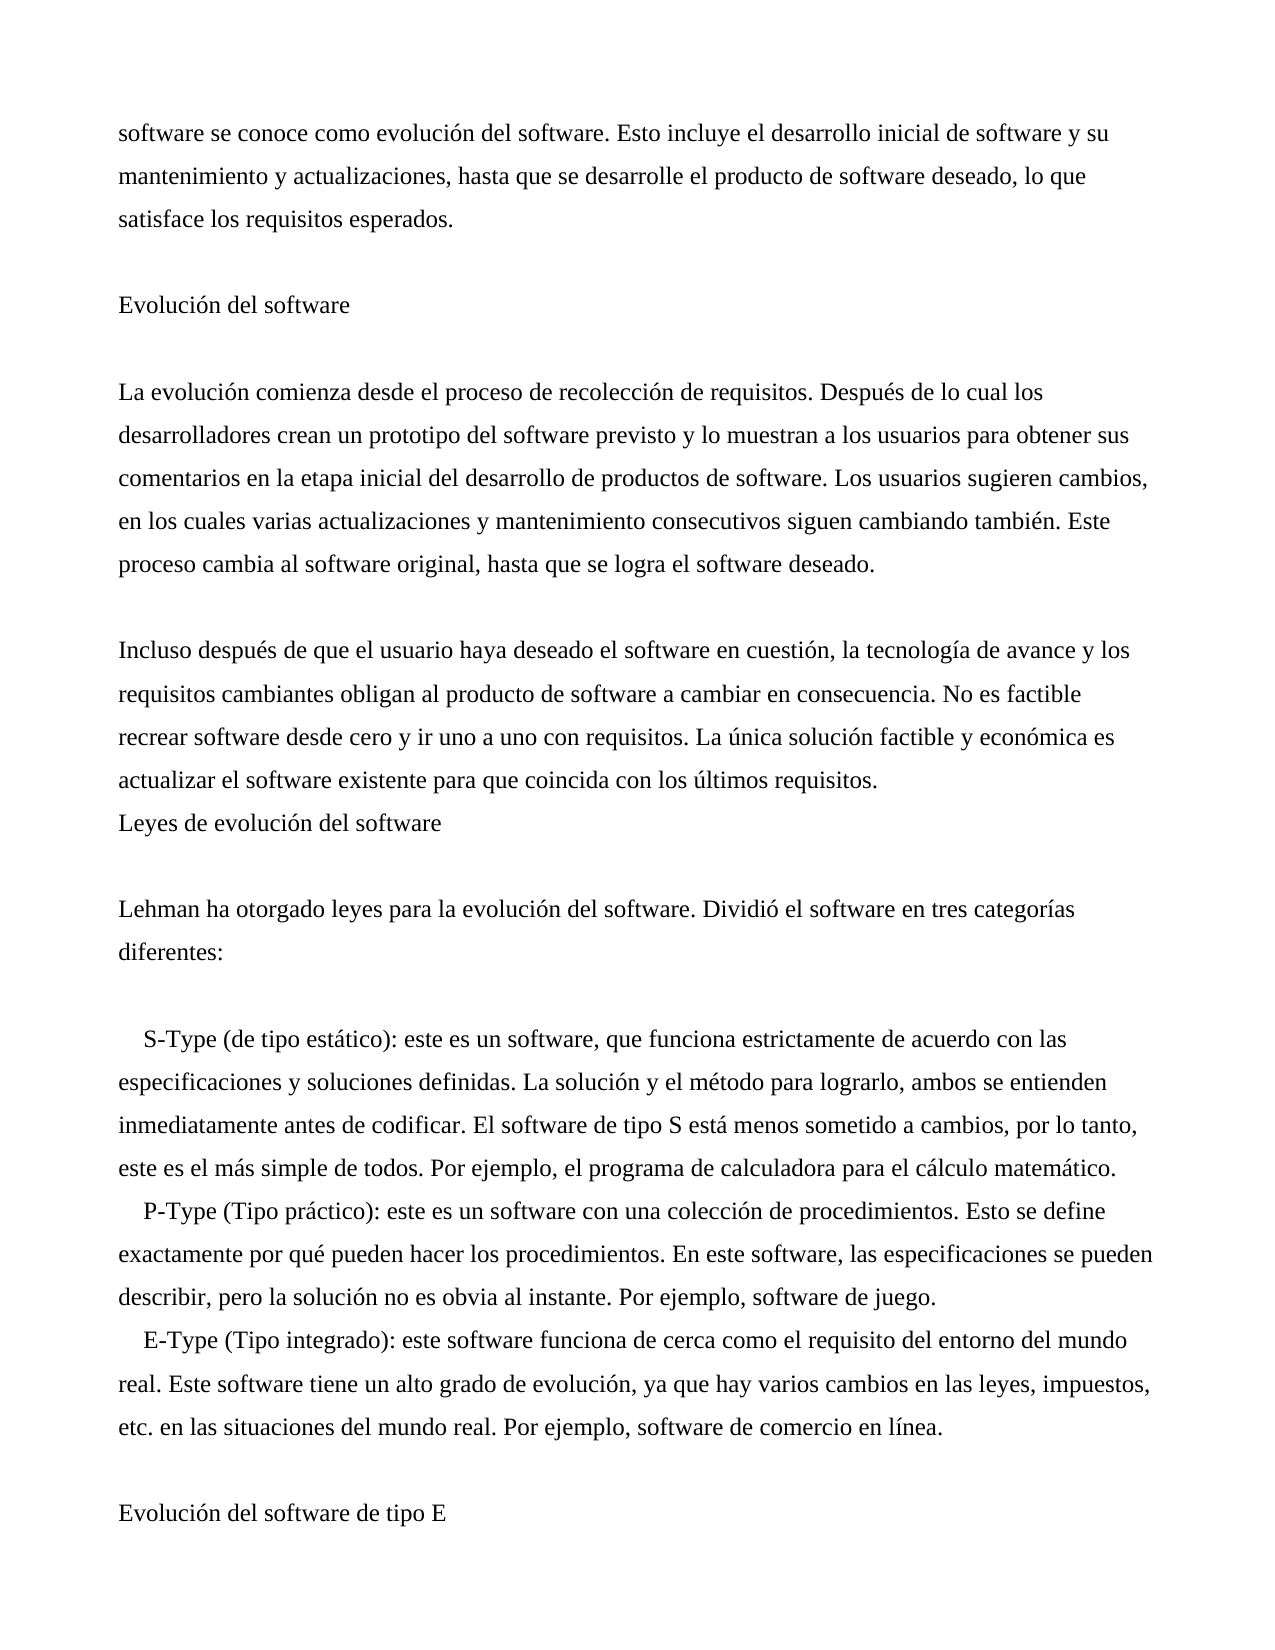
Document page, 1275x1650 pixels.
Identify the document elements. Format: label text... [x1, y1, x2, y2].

text Lehman ha otorgado leyes para la evolución del software. Dividió el software en tres categorías diferentes: S-Type (de tipo estático): este es un software, que funciona estrictamente de acuerdo con las especificaciones y soluciones definidas. La solución y el método para lograrlo, ambos se entienden inmediatamente antes de codificar. El software de tipo S está menos sometido a cambios, por lo tanto, este es el más simple de todos. Por ejemplo, el programa de calculadora para el cálculo matemático. P-Type (Tipo práctico): este es un software con una colección de procedimientos. Esto se define exactamente por qué pueden hacer los procedimientos. En este software, las especificaciones se pueden describir, pero la solución no es obvia al instante. Por ejemplo, software de juego. E-Type (Tipo integrado): este software funciona de cerca como el requisito del entorno del mundo real. Este software tiene un alto grado de evolución, ya que hay varios cambios en las leyes, impuestos, etc. en las situaciones del mundo real. Por ejemplo, software de comercio en línea. Evolución del software de tipo E [118, 894, 1157, 1527]
text software se conoce como evolución del software. Esto incluye el desarrollo inicial de software y su mantenimiento y actualizaciones, hasta que se desarrolle el producto de software deseado, lo que satisface los requisitos esperados. Evolución del software La evolución comienza desde el proceso de recolección de requisitos. Después de lo cual los desarrolladores crean un prototipo del software previsto y lo muestran a los usuarios para obtener sus comentarios en la etapa inicial del desarrollo de productos de software. Los usuarios sugieren cambios, en los cuales varias actualizaciones y mantenimiento consecutivos siguen cambiando también. Este proceso cambia al software original, hasta que se logra el software deseado. Incluso después de que el usuario haya deseado el software en cuestión, la tecnología de avance y los requisitos cambiantes obligan al producto de software a cambiar en consecuencia. No es factible recrear software desde cero y ir uno a uno con requisitos. La única solución factible y económica es actualizar el software existente para que coincida con los últimos requisitos. Leyes de evolución del software [118, 118, 1157, 837]
